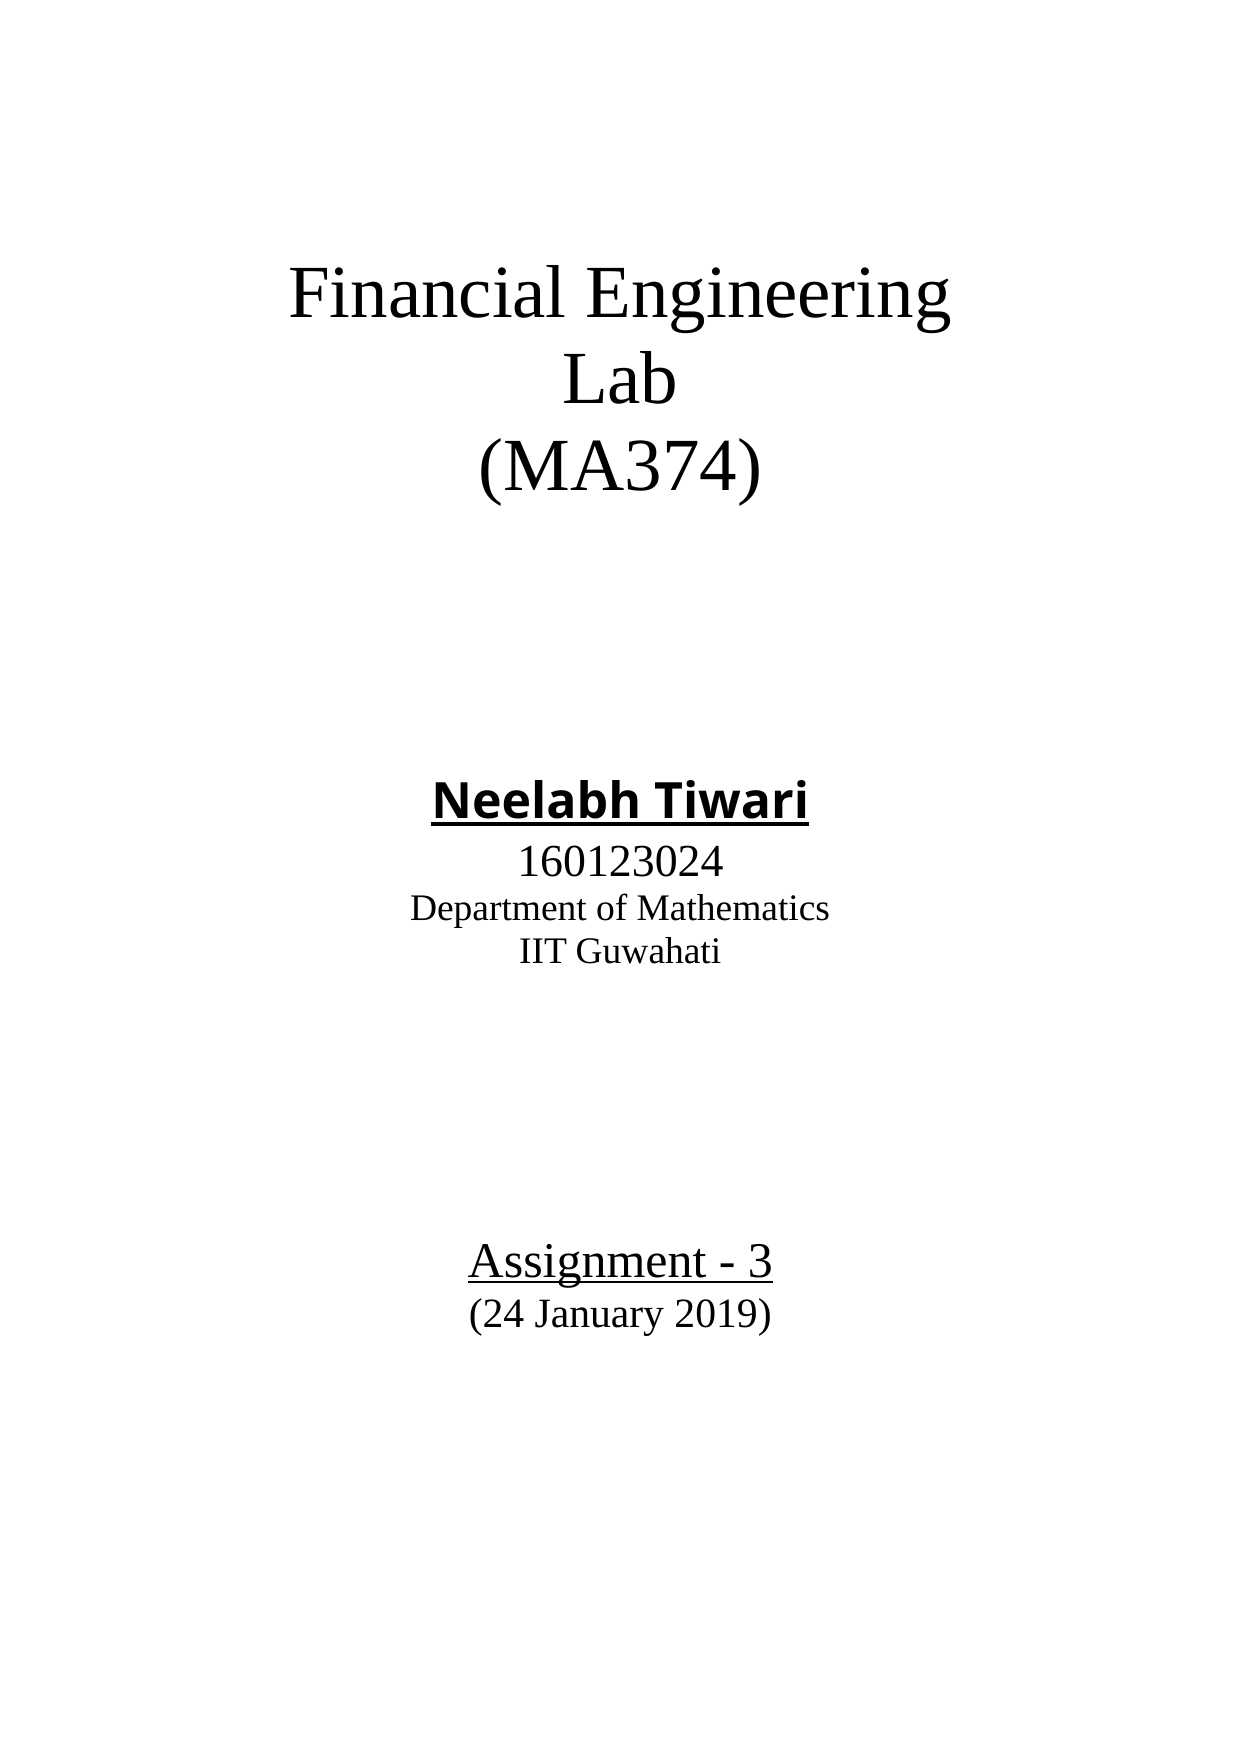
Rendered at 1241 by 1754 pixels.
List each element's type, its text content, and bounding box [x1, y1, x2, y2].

text Assignment - 3 [118, 1231, 1122, 1288]
text Financial Engineering [118, 247, 1122, 334]
text Department of Mathematics [118, 886, 1122, 929]
text Lab [118, 334, 1122, 420]
text (MA374) [118, 420, 1122, 506]
text Neelabh Tiwari [118, 765, 1122, 833]
text 160123024 [118, 833, 1122, 886]
text (24 January 2019) [118, 1288, 1122, 1336]
text IIT Guwahati [118, 929, 1122, 972]
